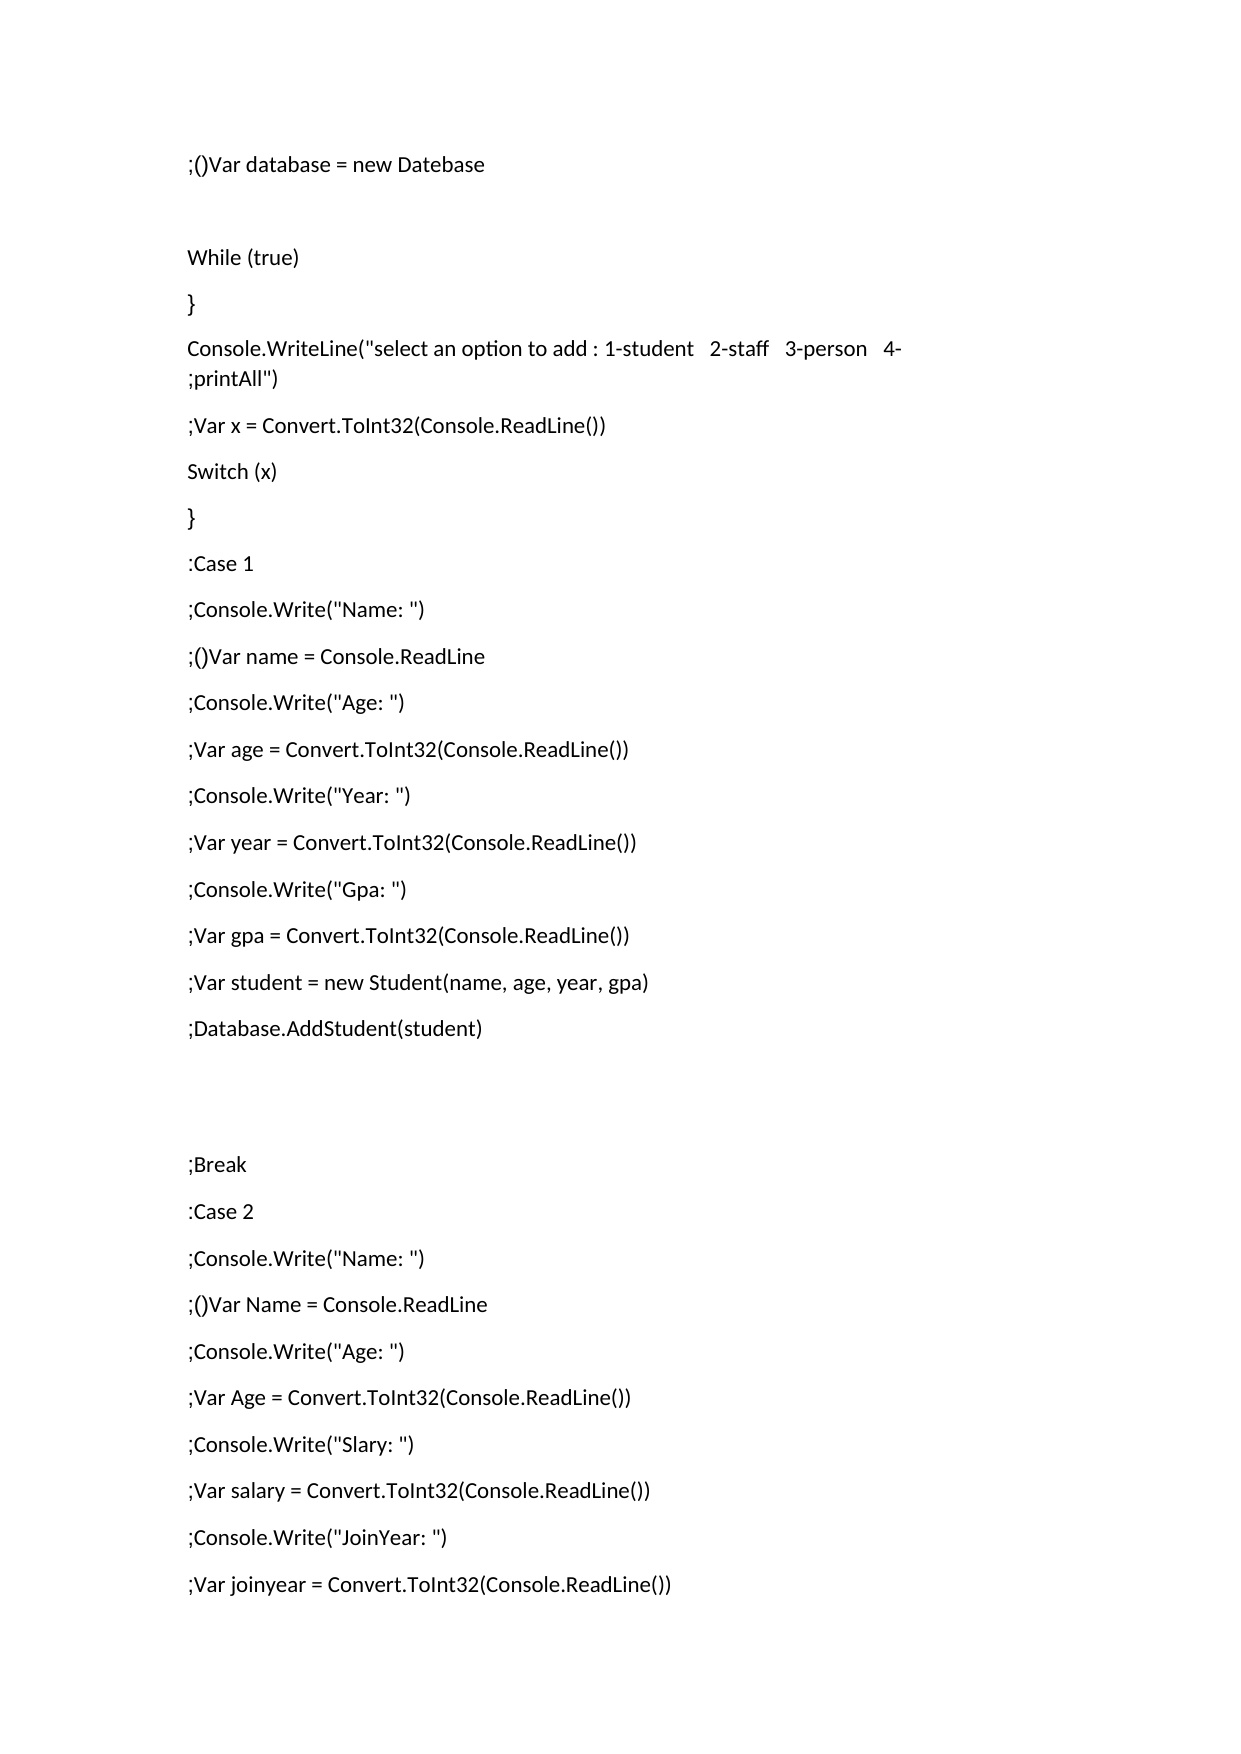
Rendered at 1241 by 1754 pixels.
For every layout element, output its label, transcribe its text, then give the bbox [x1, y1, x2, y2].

text Switch (x) [187, 457, 1053, 486]
text Case 1: [187, 549, 1053, 577]
text Console.Write("Slary: "); [187, 1430, 1053, 1458]
text Var student = new Student(name, age, year, gpa); [187, 968, 1053, 996]
text Var salary = Convert.ToInt32(Console.ReadLine()); [187, 1477, 1053, 1504]
text { [187, 290, 1053, 316]
text Break; [187, 1151, 1053, 1179]
text While (true) [187, 243, 1053, 271]
text Console.WriteLine("select an option to add : 1-student 2-staff 3-person 4-printAll"); [187, 334, 1053, 392]
text Var gpa = Convert.ToInt32(Console.ReadLine()); [187, 921, 1053, 949]
text Console.Write("Name: "); [187, 1244, 1053, 1272]
text { [187, 504, 1053, 530]
text Console.Write("Age: "); [187, 1337, 1053, 1365]
text Var age = Convert.ToInt32(Console.ReadLine()); [187, 735, 1053, 763]
text Console.Write("Age: "); [187, 688, 1053, 717]
text Var Name = Console.ReadLine(); [187, 1290, 1053, 1318]
text Var Age = Convert.ToInt32(Console.ReadLine()); [187, 1383, 1053, 1411]
text Console.Write("Gpa: "); [187, 875, 1053, 903]
text Var database = new Datebase(); [187, 150, 1053, 178]
text Var x = Convert.ToInt32(Console.ReadLine()); [187, 411, 1053, 439]
text Console.Write("JoinYear: "); [187, 1523, 1053, 1551]
text Var name = Console.ReadLine(); [187, 642, 1053, 670]
text Database.AddStudent(student); [187, 1014, 1053, 1042]
text Var year = Convert.ToInt32(Console.ReadLine()); [187, 828, 1053, 856]
text Case 2: [187, 1197, 1053, 1225]
text Var joinyear = Convert.ToInt32(Console.ReadLine()); [187, 1570, 1053, 1598]
text Console.Write("Year: "); [187, 782, 1053, 810]
text Console.Write("Name: "); [187, 595, 1053, 623]
